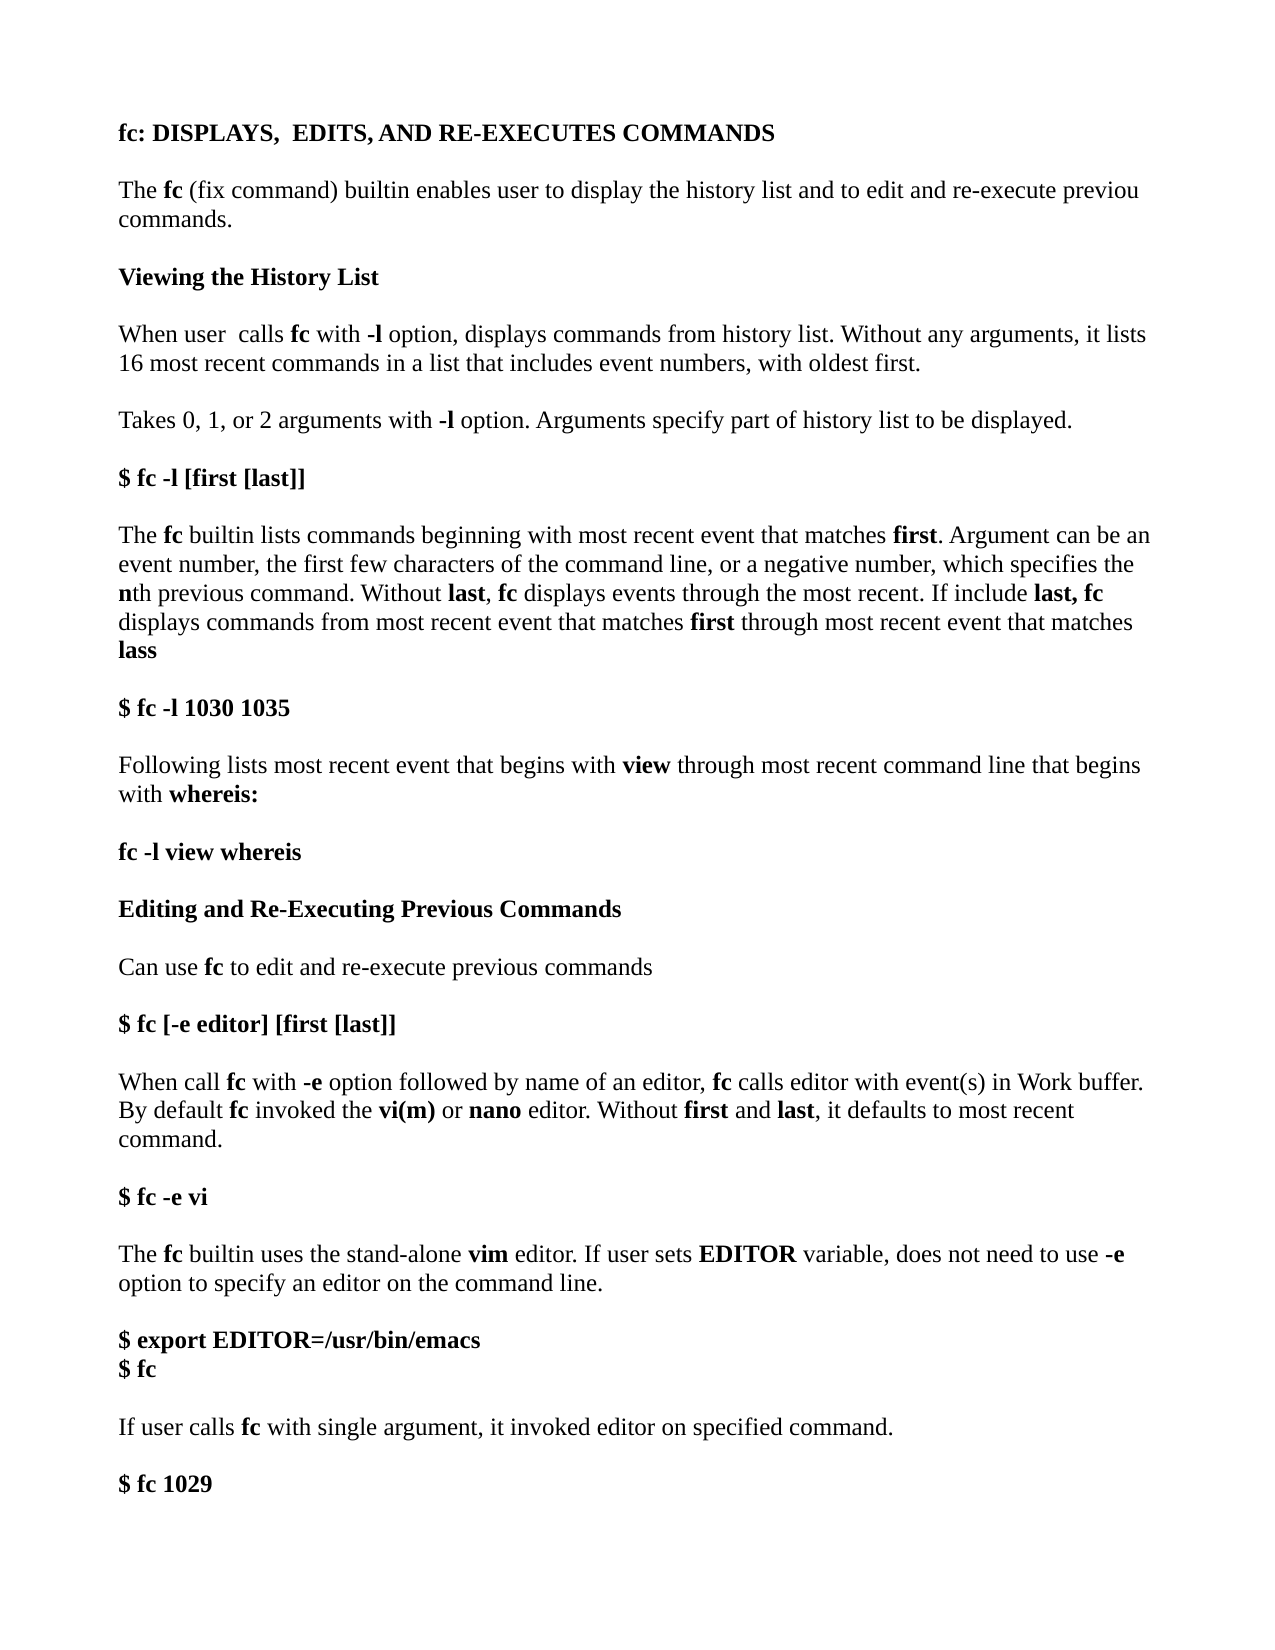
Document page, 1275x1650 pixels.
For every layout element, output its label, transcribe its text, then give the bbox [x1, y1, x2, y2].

text $ fc -e vi [118, 1182, 1157, 1211]
text $ fc [118, 1354, 1157, 1383]
text If user calls fc with single argument, it invoked editor on specified command. [118, 1412, 1157, 1441]
text The fc builtin uses the stand-alone vim editor. If user sets EDITOR variable, does not need to use -e option to specify an editor on the command line. [118, 1239, 1157, 1297]
text When user calls fc with -l option, displays commands from history list. Without any arguments, it lists 16 most recent commands in a list that includes event numbers, with oldest first. [118, 319, 1157, 377]
text Can use fc to edit and re-execute previous commands [118, 952, 1157, 981]
text Following lists most recent event that begins with view through most recent command line that begins with whereis: [118, 751, 1157, 808]
text The fc (fix command) builtin enables user to display the history list and to edit and re-execute previou commands. [118, 176, 1157, 233]
text $ export EDITOR=/usr/bin/emacs [118, 1326, 1157, 1354]
text $ fc -l 1030 1035 [118, 693, 1157, 722]
text Takes 0, 1, or 2 arguments with -l option. Arguments specify part of history list to be displayed. [118, 406, 1157, 434]
text When call fc with -e option followed by name of an editor, fc calls editor with event(s) in Work buffer. By default fc invoked the vi(m) or nano editor. Without first and last, it defaults to most recent command. [118, 1067, 1157, 1153]
text The fc builtin lists commands beginning with most recent event that matches first. Argument can be an event number, the first few characters of the command line, or a negative number, which specifies the nth previous command. Without last, fc displays events through the most recent. If include last, fc displays commands from most recent event that matches first through most recent event that matches lass [118, 521, 1157, 664]
text Editing and Re-Executing Previous Commands [118, 894, 1157, 923]
text $ fc 1029 [118, 1469, 1157, 1498]
text Viewing the History List [118, 262, 1157, 291]
text $ fc [-e editor] [first [last]] [118, 1009, 1157, 1038]
text fc: DISPLAYS, EDITS, AND RE-EXECUTES COMMANDS [118, 118, 1157, 147]
text $ fc -l [first [last]] [118, 463, 1157, 492]
text fc -l view whereis [118, 837, 1157, 866]
